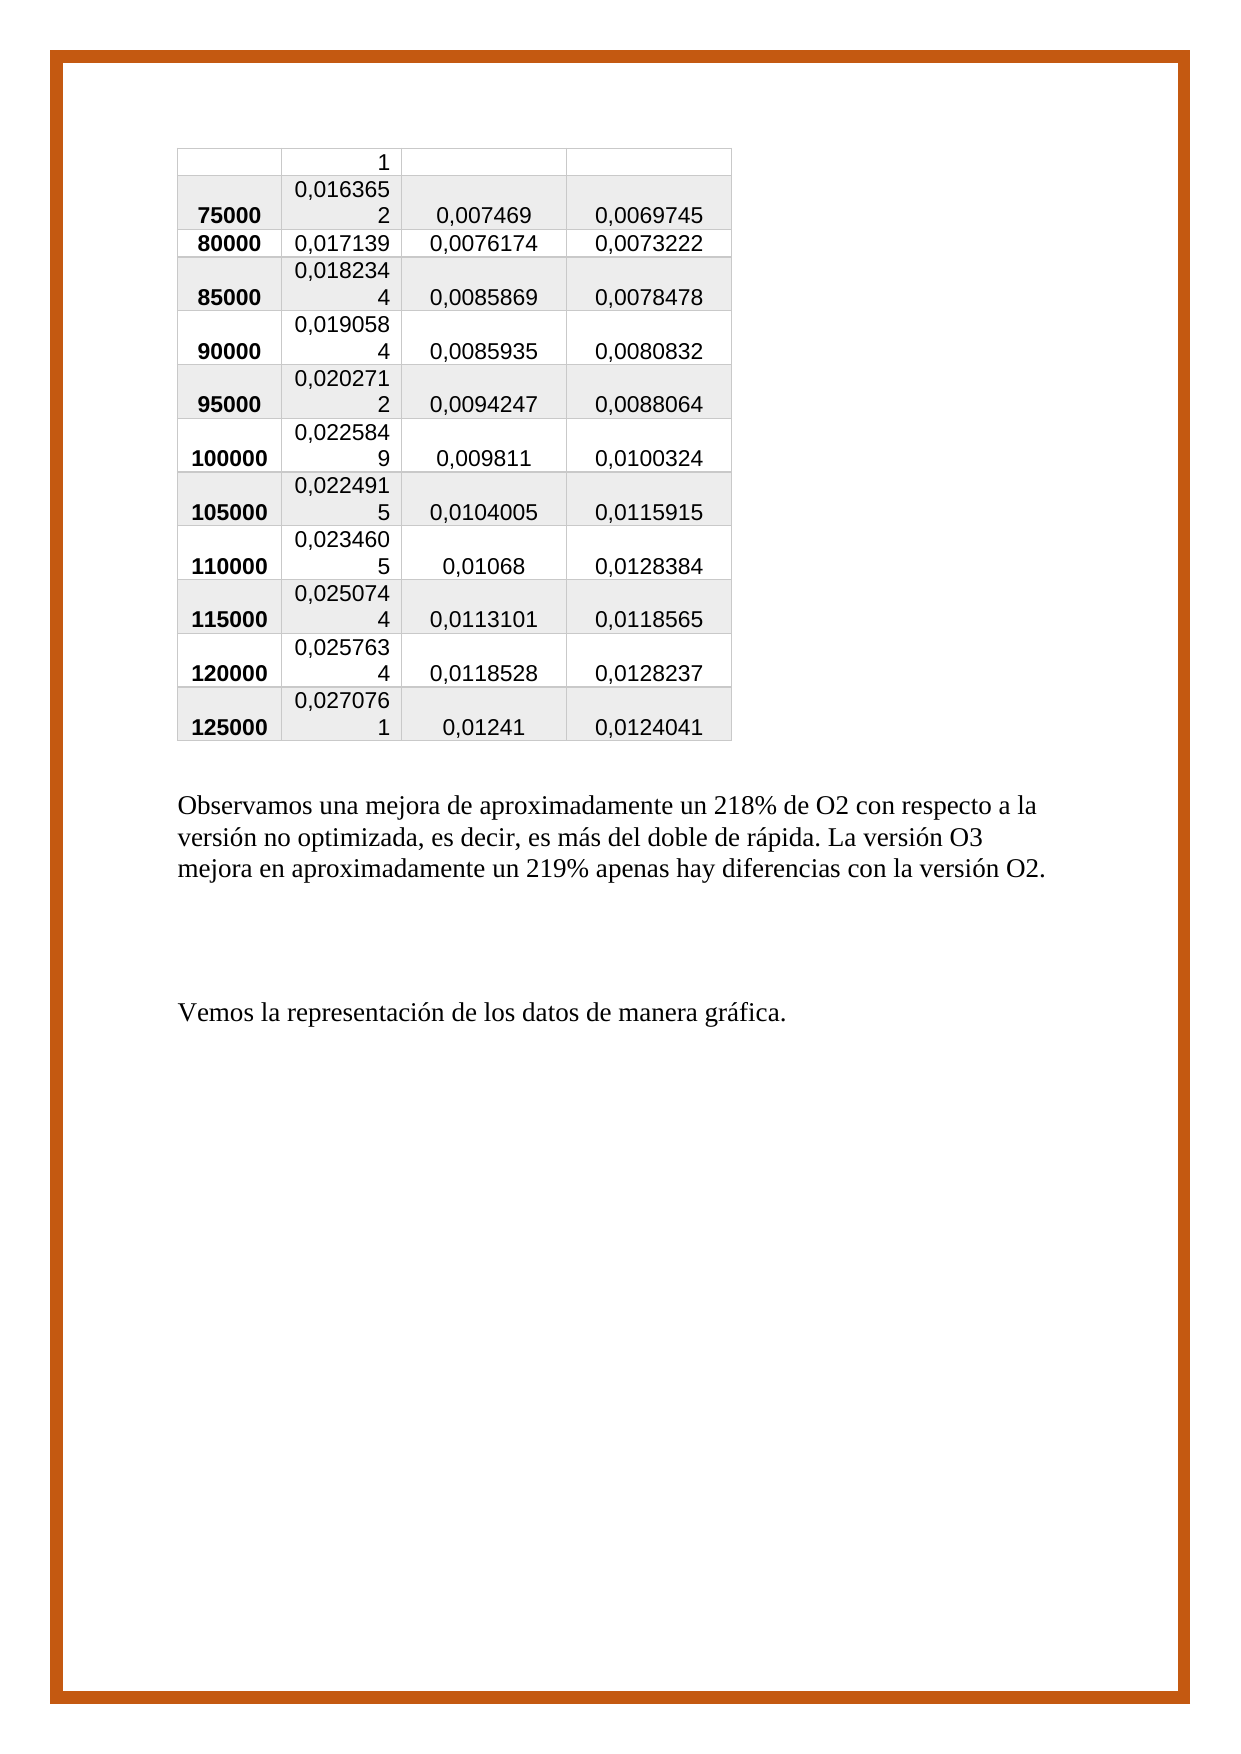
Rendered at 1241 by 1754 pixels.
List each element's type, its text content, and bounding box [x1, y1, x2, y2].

table_cell 0,0225849 [282, 419, 401, 471]
table_cell 1 [282, 149, 401, 175]
table_cell [567, 149, 731, 175]
table_cell 120000 [178, 634, 281, 686]
table_cell 90000 [178, 311, 281, 364]
table_cell 0,0073222 [567, 230, 731, 256]
table_cell 0,0094247 [402, 365, 566, 418]
text Vemos la representación de los datos de manera gráfica. [177, 996, 1063, 1027]
table_cell 0,0115915 [567, 473, 731, 525]
text Observamos una mejora de aproximadamente un 218% de O2 con respecto a la versión no optimizada, es decir, es más del doble de rápida. La versión O3 mejora en aproximadamente un 219% apenas hay diferencias con la versión O2. [177, 789, 1063, 883]
table_cell 0,0128384 [567, 526, 731, 579]
table_cell 0,0078478 [567, 258, 731, 310]
table_cell 0,0104005 [402, 473, 566, 525]
table_cell [402, 149, 566, 175]
table_cell 105000 [178, 473, 281, 525]
table_cell 0,0069745 [567, 176, 731, 229]
table_cell 0,0250744 [282, 580, 401, 633]
table_cell 0,0085935 [402, 311, 566, 364]
table_cell 0,0224915 [282, 473, 401, 525]
table_cell 0,01068 [402, 526, 566, 579]
table_cell 0,0080832 [567, 311, 731, 364]
table_cell 80000 [178, 230, 281, 256]
table_cell 0,017139 [282, 230, 401, 256]
table_cell 85000 [178, 258, 281, 310]
table_cell 0,007469 [402, 176, 566, 229]
table_cell 0,0113101 [402, 580, 566, 633]
table_cell 0,0118528 [402, 634, 566, 686]
table_cell 0,0076174 [402, 230, 566, 256]
table_cell 0,0257634 [282, 634, 401, 686]
table_cell 115000 [178, 580, 281, 633]
table_cell 0,0124041 [567, 688, 731, 740]
table_cell 0,0088064 [567, 365, 731, 418]
table_cell 0,009811 [402, 419, 566, 471]
table_cell 0,0270761 [282, 688, 401, 740]
table_cell 0,0100324 [567, 419, 731, 471]
table_cell 0,0118565 [567, 580, 731, 633]
table_cell 0,0190584 [282, 311, 401, 364]
table_cell 110000 [178, 526, 281, 579]
table_cell 75000 [178, 176, 281, 229]
table_cell 0,0128237 [567, 634, 731, 686]
table_cell 0,0234605 [282, 526, 401, 579]
table_cell 125000 [178, 688, 281, 740]
table_cell [178, 149, 281, 175]
table_cell 0,0202712 [282, 365, 401, 418]
table_cell 95000 [178, 365, 281, 418]
table_cell 100000 [178, 419, 281, 471]
table_cell 0,0163652 [282, 176, 401, 229]
table_cell 0,0182344 [282, 258, 401, 310]
table_cell 0,0085869 [402, 258, 566, 310]
table_cell 0,01241 [402, 688, 566, 740]
